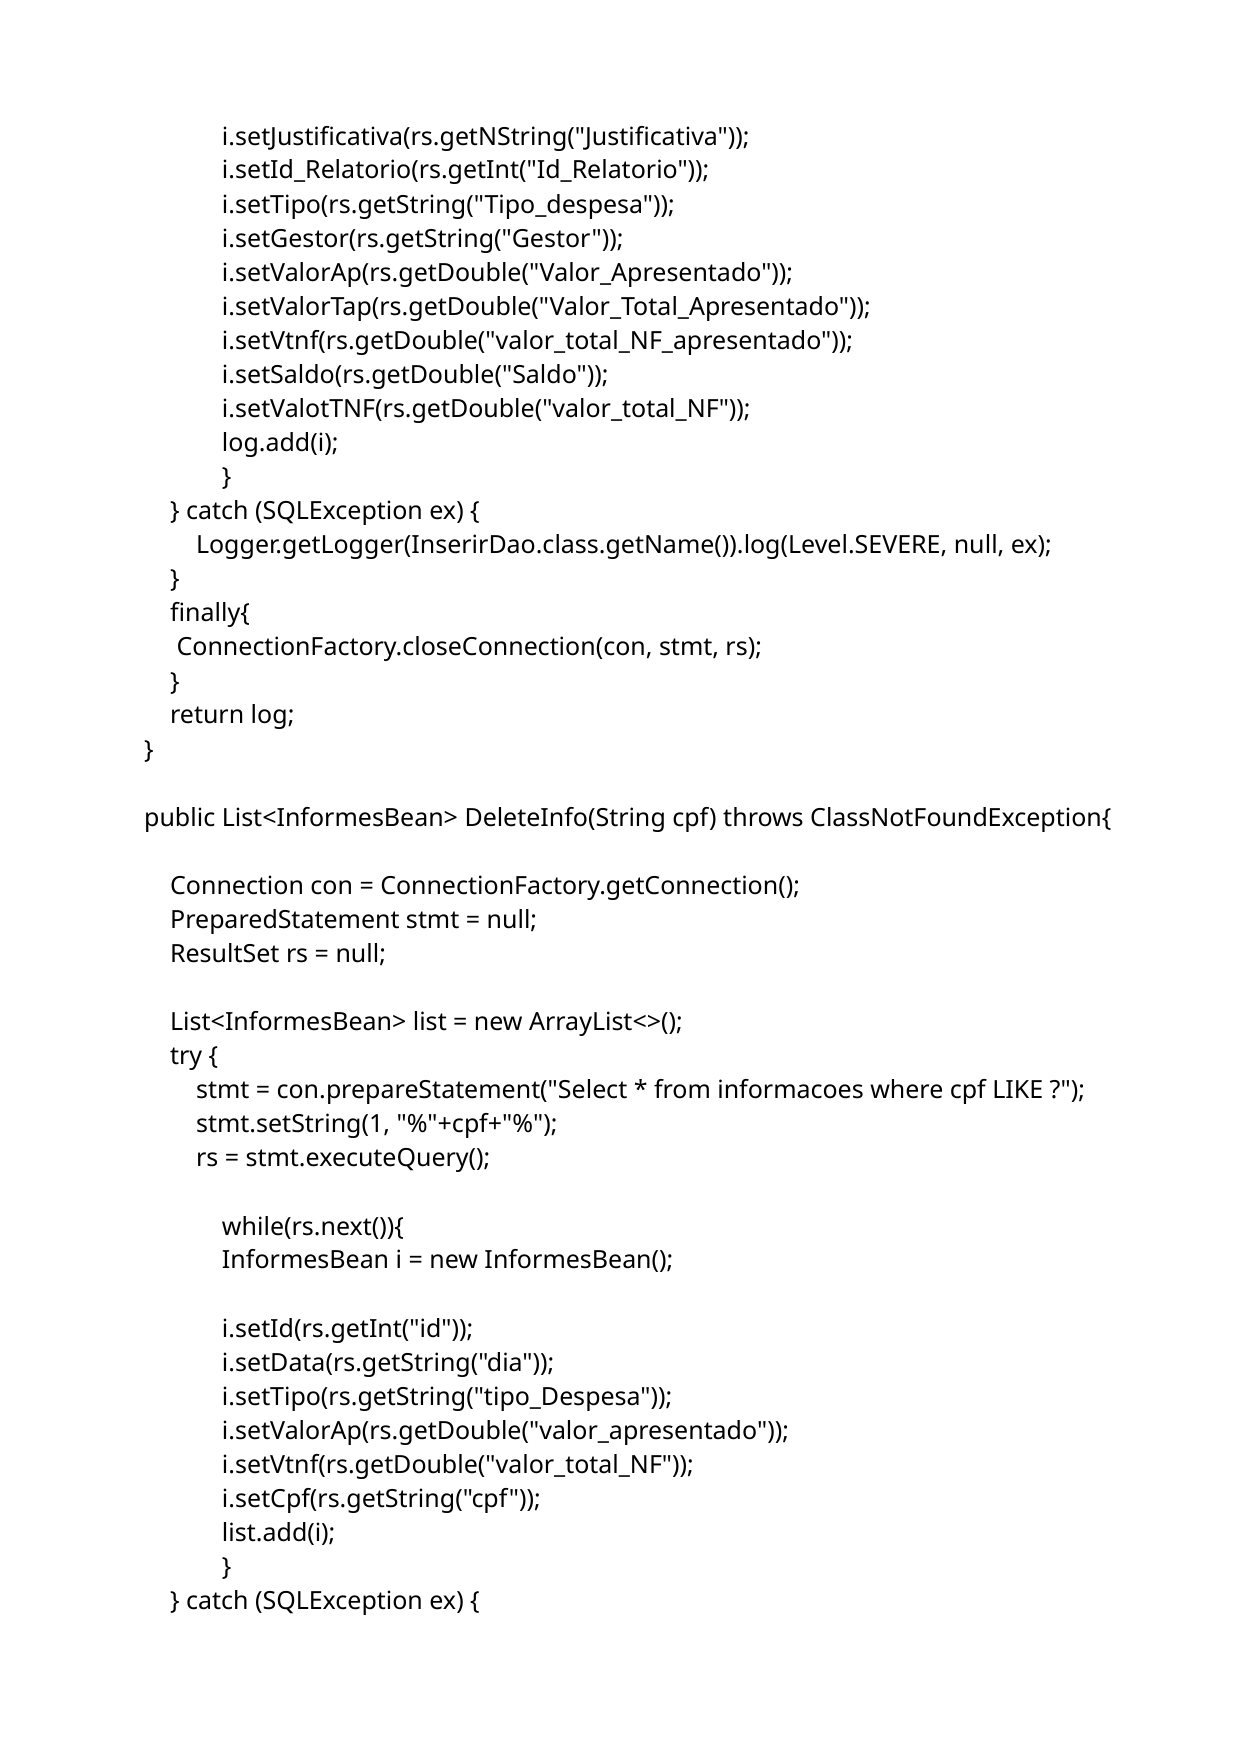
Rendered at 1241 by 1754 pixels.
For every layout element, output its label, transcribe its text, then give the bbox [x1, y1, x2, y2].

text return log; [118, 697, 1122, 731]
text i.setSaldo(rs.getDouble("Saldo")); [118, 357, 1122, 391]
text Connection con = ConnectionFactory.getConnection(); [118, 867, 1122, 902]
text i.setGestor(rs.getString("Gestor")); [118, 220, 1122, 254]
text i.setVtnf(rs.getDouble("valor_total_NF_apresentado")); [118, 322, 1122, 357]
text stmt.setString(1, "%"+cpf+"%"); [118, 1106, 1122, 1140]
text stmt = con.prepareStatement("Select * from informacoes where cpf LIKE ?"); [118, 1072, 1122, 1106]
text list.add(i); [118, 1515, 1122, 1549]
text } catch (SQLException ex) { [118, 493, 1122, 527]
text } [118, 731, 1122, 765]
text i.setValorTap(rs.getDouble("Valor_Total_Apresentado")); [118, 288, 1122, 322]
text i.setCpf(rs.getString("cpf")); [118, 1481, 1122, 1515]
text Logger.getLogger(InserirDao.class.getName()).log(Level.SEVERE, null, ex); [118, 527, 1122, 561]
text PreparedStatement stmt = null; [118, 902, 1122, 936]
text InformesBean i = new InformesBean(); [118, 1242, 1122, 1276]
text finally{ [118, 595, 1122, 629]
text } [118, 663, 1122, 697]
text List<InformesBean> list = new ArrayList<>(); [118, 1004, 1122, 1038]
text public List<InformesBean> DeleteInfo(String cpf) throws ClassNotFoundException{ [118, 799, 1122, 833]
text while(rs.next()){ [118, 1208, 1122, 1242]
text log.add(i); [118, 425, 1122, 459]
text i.setId_Relatorio(rs.getInt("Id_Relatorio")); [118, 152, 1122, 186]
text i.setTipo(rs.getString("tipo_Despesa")); [118, 1378, 1122, 1412]
text i.setValorAp(rs.getDouble("Valor_Apresentado")); [118, 254, 1122, 288]
text i.setVtnf(rs.getDouble("valor_total_NF")); [118, 1447, 1122, 1481]
text i.setValorAp(rs.getDouble("valor_apresentado")); [118, 1412, 1122, 1447]
text } [118, 1549, 1122, 1583]
text rs = stmt.executeQuery(); [118, 1140, 1122, 1174]
text i.setId(rs.getInt("id")); [118, 1310, 1122, 1344]
text i.setJustificativa(rs.getNString("Justificativa")); [118, 118, 1122, 152]
text i.setTipo(rs.getString("Tipo_despesa")); [118, 186, 1122, 220]
text i.setData(rs.getString("dia")); [118, 1344, 1122, 1378]
text } [118, 561, 1122, 595]
text ResultSet rs = null; [118, 936, 1122, 970]
text ConnectionFactory.closeConnection(con, stmt, rs); [118, 629, 1122, 663]
text } catch (SQLException ex) { [118, 1583, 1122, 1617]
text i.setValotTNF(rs.getDouble("valor_total_NF")); [118, 391, 1122, 425]
text } [118, 459, 1122, 493]
text try { [118, 1038, 1122, 1072]
